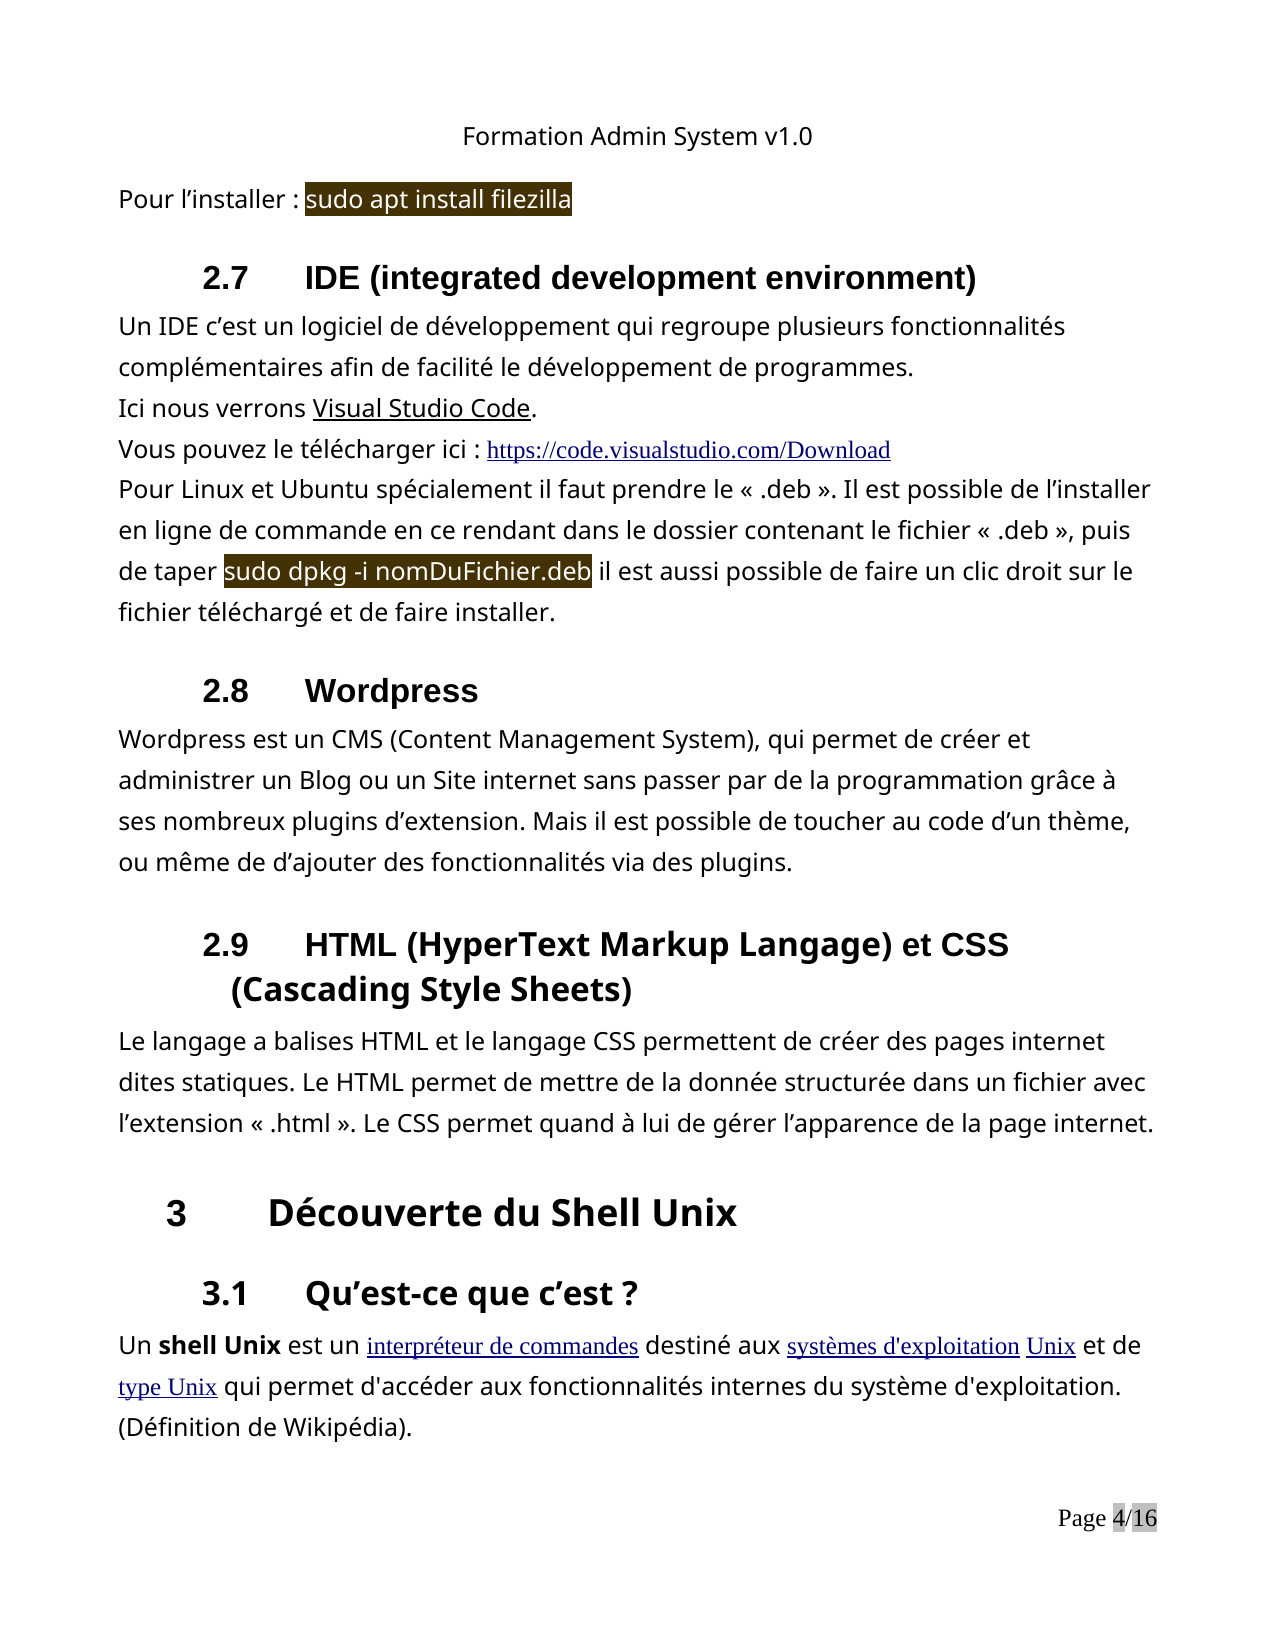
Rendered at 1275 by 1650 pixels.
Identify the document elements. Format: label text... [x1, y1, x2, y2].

subtitle HTML (HyperText Markup Langage) et CSS (Cascading Style Sheets) [193, 920, 1157, 1011]
subtitle Qu’est-ce que c’est ? [193, 1270, 1157, 1315]
subtitle Wordpress [193, 671, 1157, 709]
text Un shell Unix est un interpréteur de commandes destiné aux systèmes d'exploitation Unix et de type Unix qui permet d'accéder aux fonctionnalités internes du système d'exploitation. (Définition de Wikipédia). [118, 1328, 1157, 1443]
text Le langage a balises HTML et le langage CSS permettent de créer des pages internet dites statiques. Le HTML permet de mettre de la donnée structurée dans un fichier avec l’extension « .html ». Le CSS permet quand à lui de gérer l’apparence de la page internet. [118, 1024, 1157, 1139]
subtitle Découverte du Shell Unix [156, 1186, 1157, 1237]
text Un IDE c’est un logiciel de développement qui regroupe plusieurs fonctionnalités complémentaires afin de facilité le développement de programmes. Ici nous verrons Visual Studio Code. Vous pouvez le télécharger ici : https://code.visualstudio.com/Download Pour Linux et Ubuntu spécialement il faut prendre le « .deb ». Il est possible de l’installer en ligne de commande en ce rendant dans le dossier contenant le fichier « .deb », puis de taper sudo dpkg -i nomDuFichier.deb il est aussi possible de faire un clic droit sur le fichier téléchargé et de faire installer. [118, 309, 1157, 629]
text Pour l’installer : sudo apt install filezilla [118, 182, 1157, 216]
subtitle IDE (integrated development environment) [193, 258, 1157, 296]
text Wordpress est un CMS (Content Management System), qui permet de créer et administrer un Blog ou un Site internet sans passer par de la programmation grâce à ses nombreux plugins d’extension. Mais il est possible de toucher au code d’un thème, ou même de d’ajouter des fonctionnalités via des plugins. [118, 722, 1157, 878]
